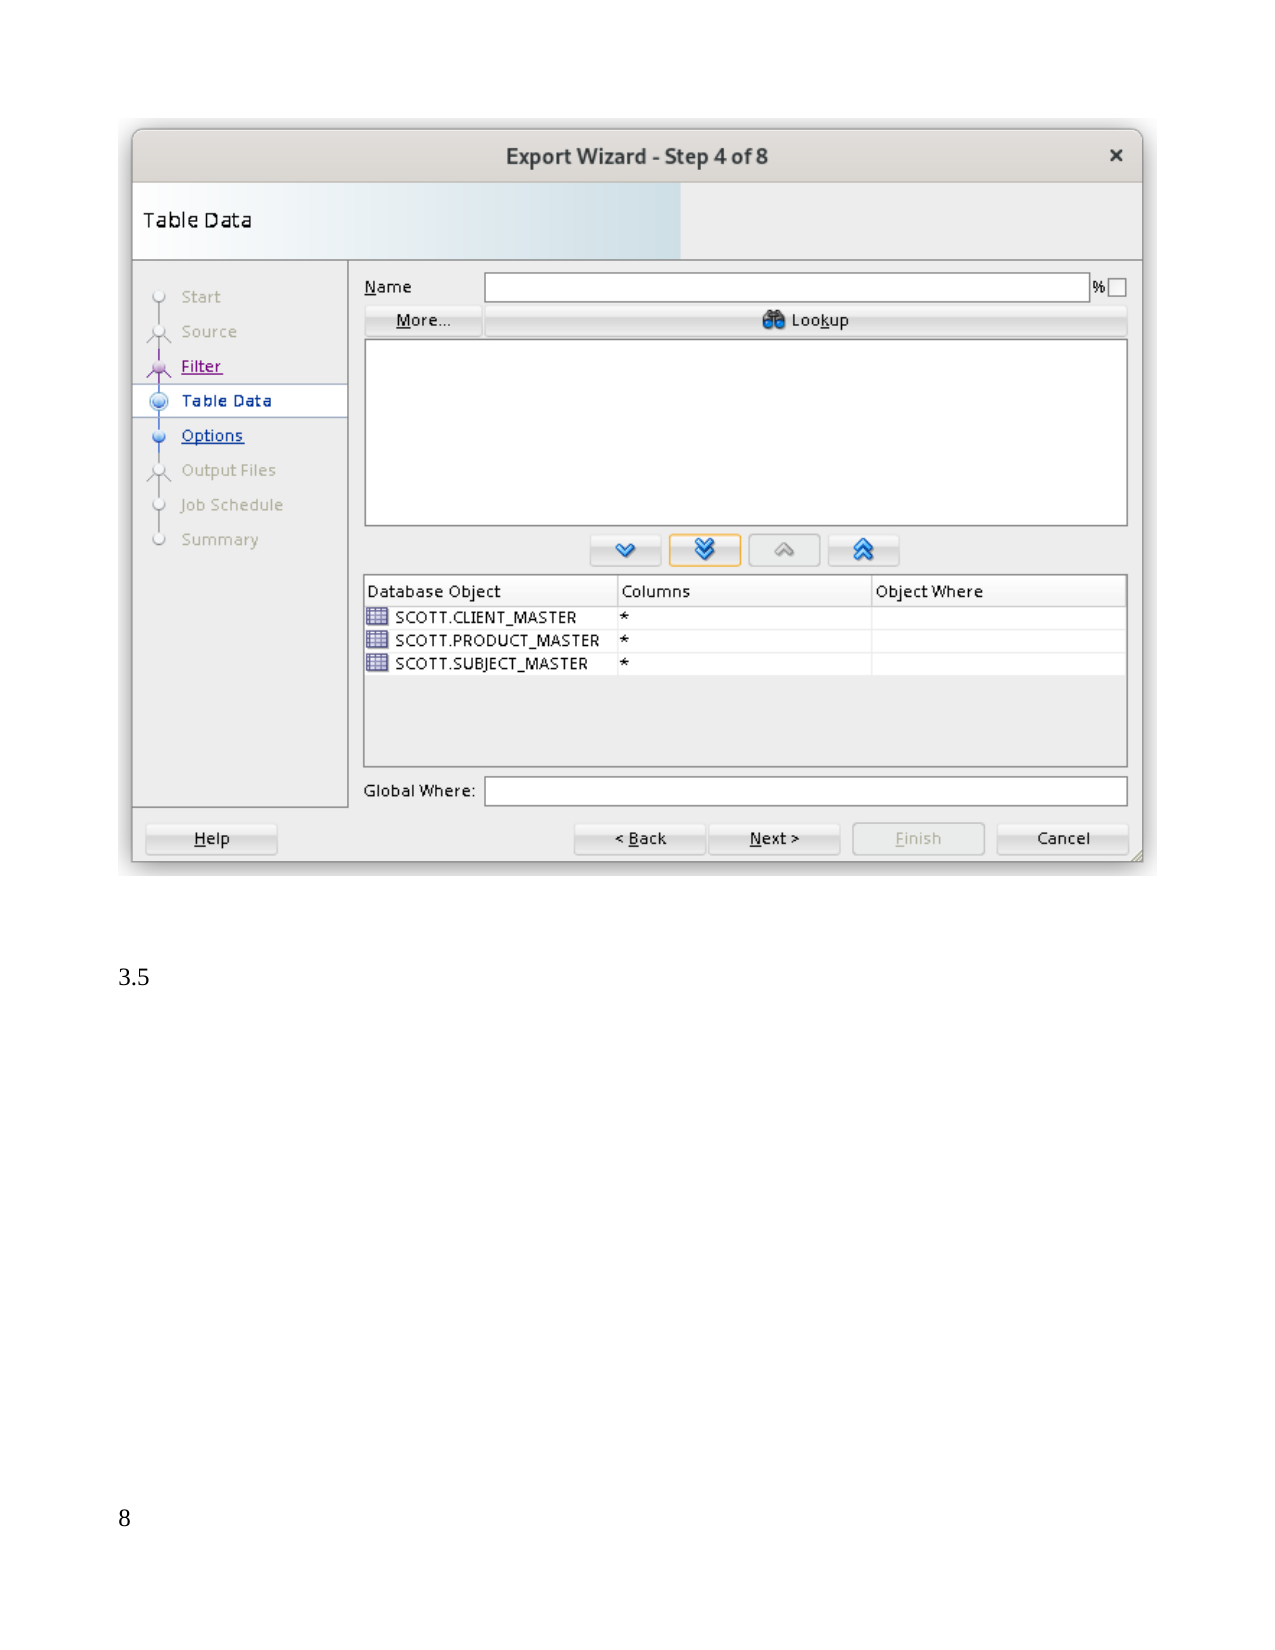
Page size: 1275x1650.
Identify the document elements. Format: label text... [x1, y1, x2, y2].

picture [118, 118, 1157, 876]
text 3.5 [118, 962, 1157, 991]
